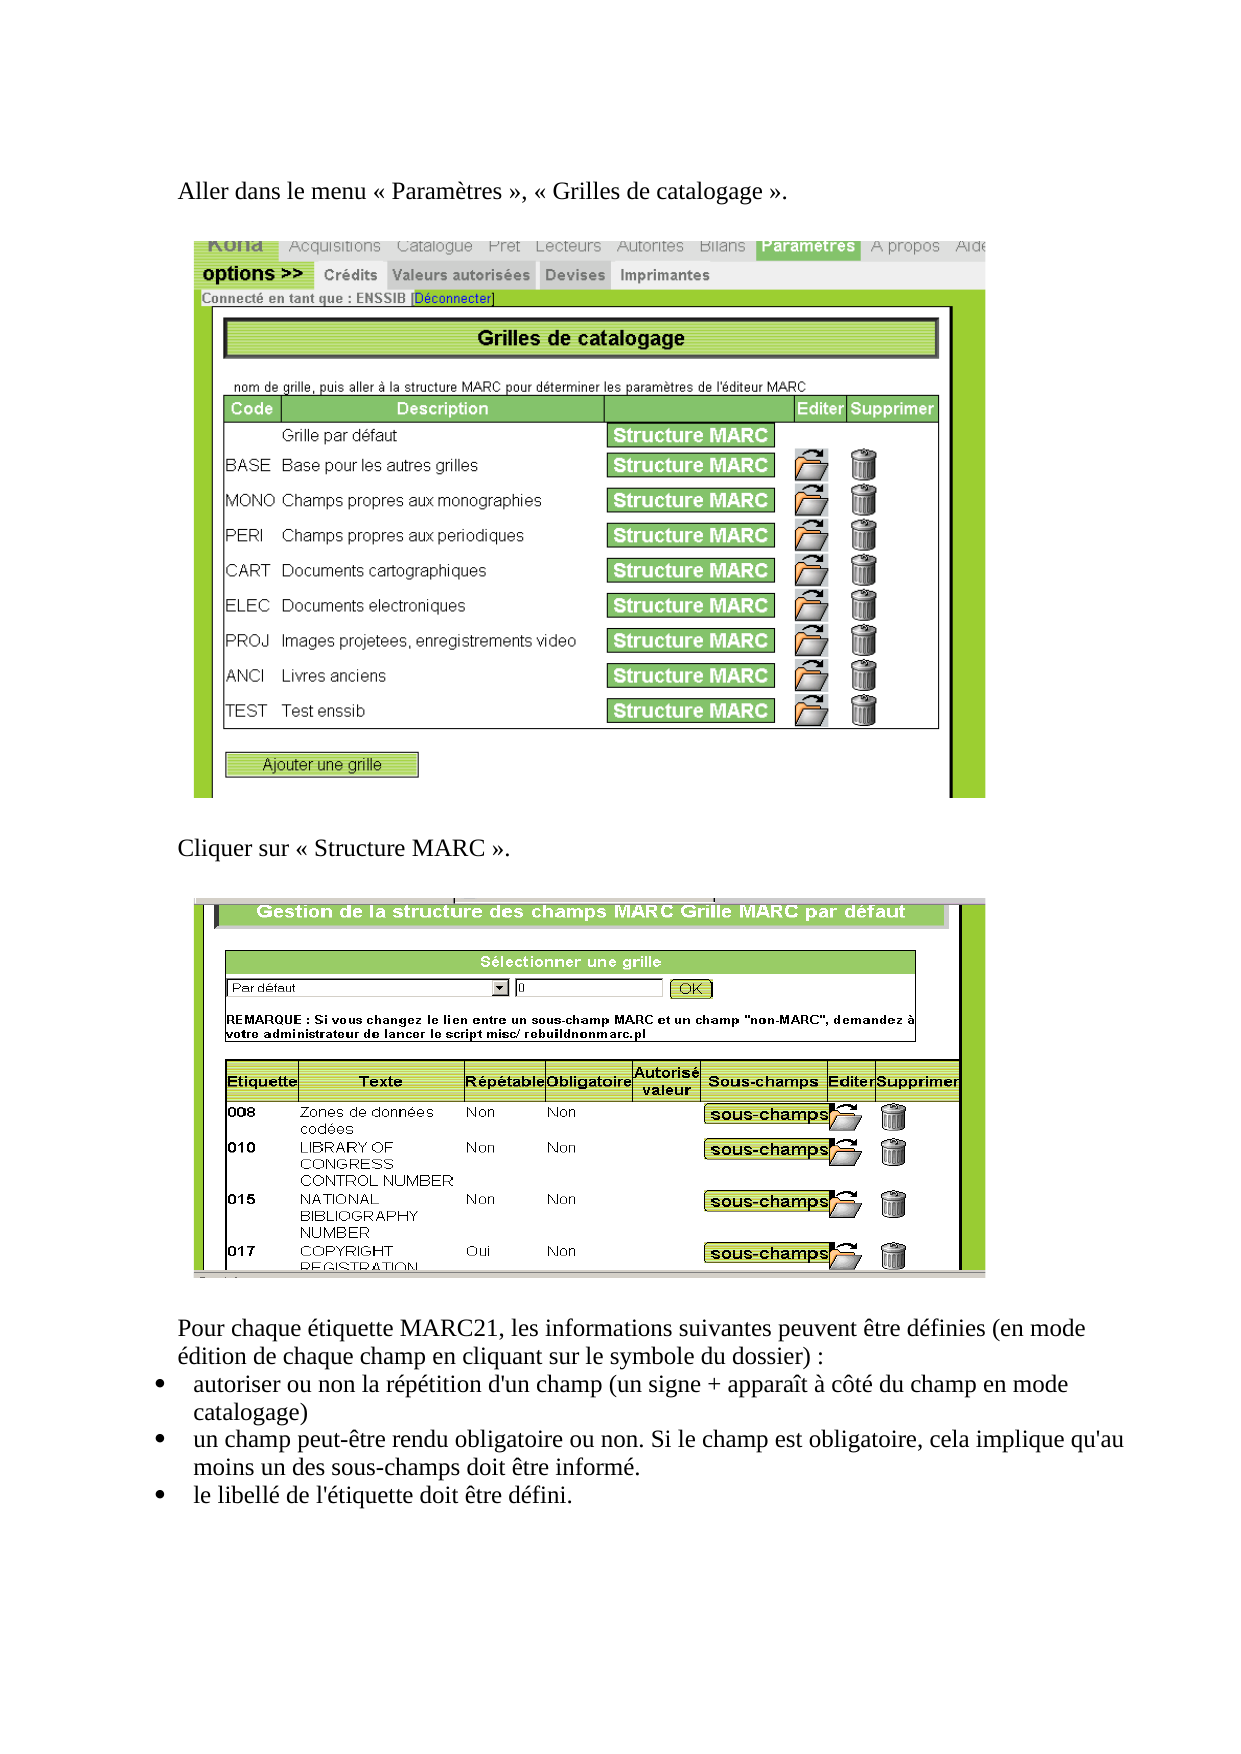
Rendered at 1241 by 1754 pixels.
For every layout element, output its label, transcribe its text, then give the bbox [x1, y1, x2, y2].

text Pour chaque étiquette MARC21, les informations suivantes peuvent être définies (en mode édition de chaque champ en cliquant sur le symbole du dossier) : [177, 1314, 1152, 1370]
list autoriser ou non la répétition d'un champ (un signe + apparaît à côté du champ en mode catalogage) [156, 1370, 1152, 1425]
list un champ peut-être rendu obligatoire ou non. Si le champ est obligatoire, cela implique qu'au moins un des sous-champs doit être informé. [156, 1425, 1152, 1481]
text Aller dans le menu « Paramètres », « Grilles de catalogage ». [177, 177, 1152, 205]
text Cliquer sur « Structure MARC ». [177, 834, 1152, 862]
picture [193, 241, 986, 798]
list le libellé de l'étiquette doit être défini. [156, 1481, 1152, 1508]
picture [193, 898, 986, 1278]
